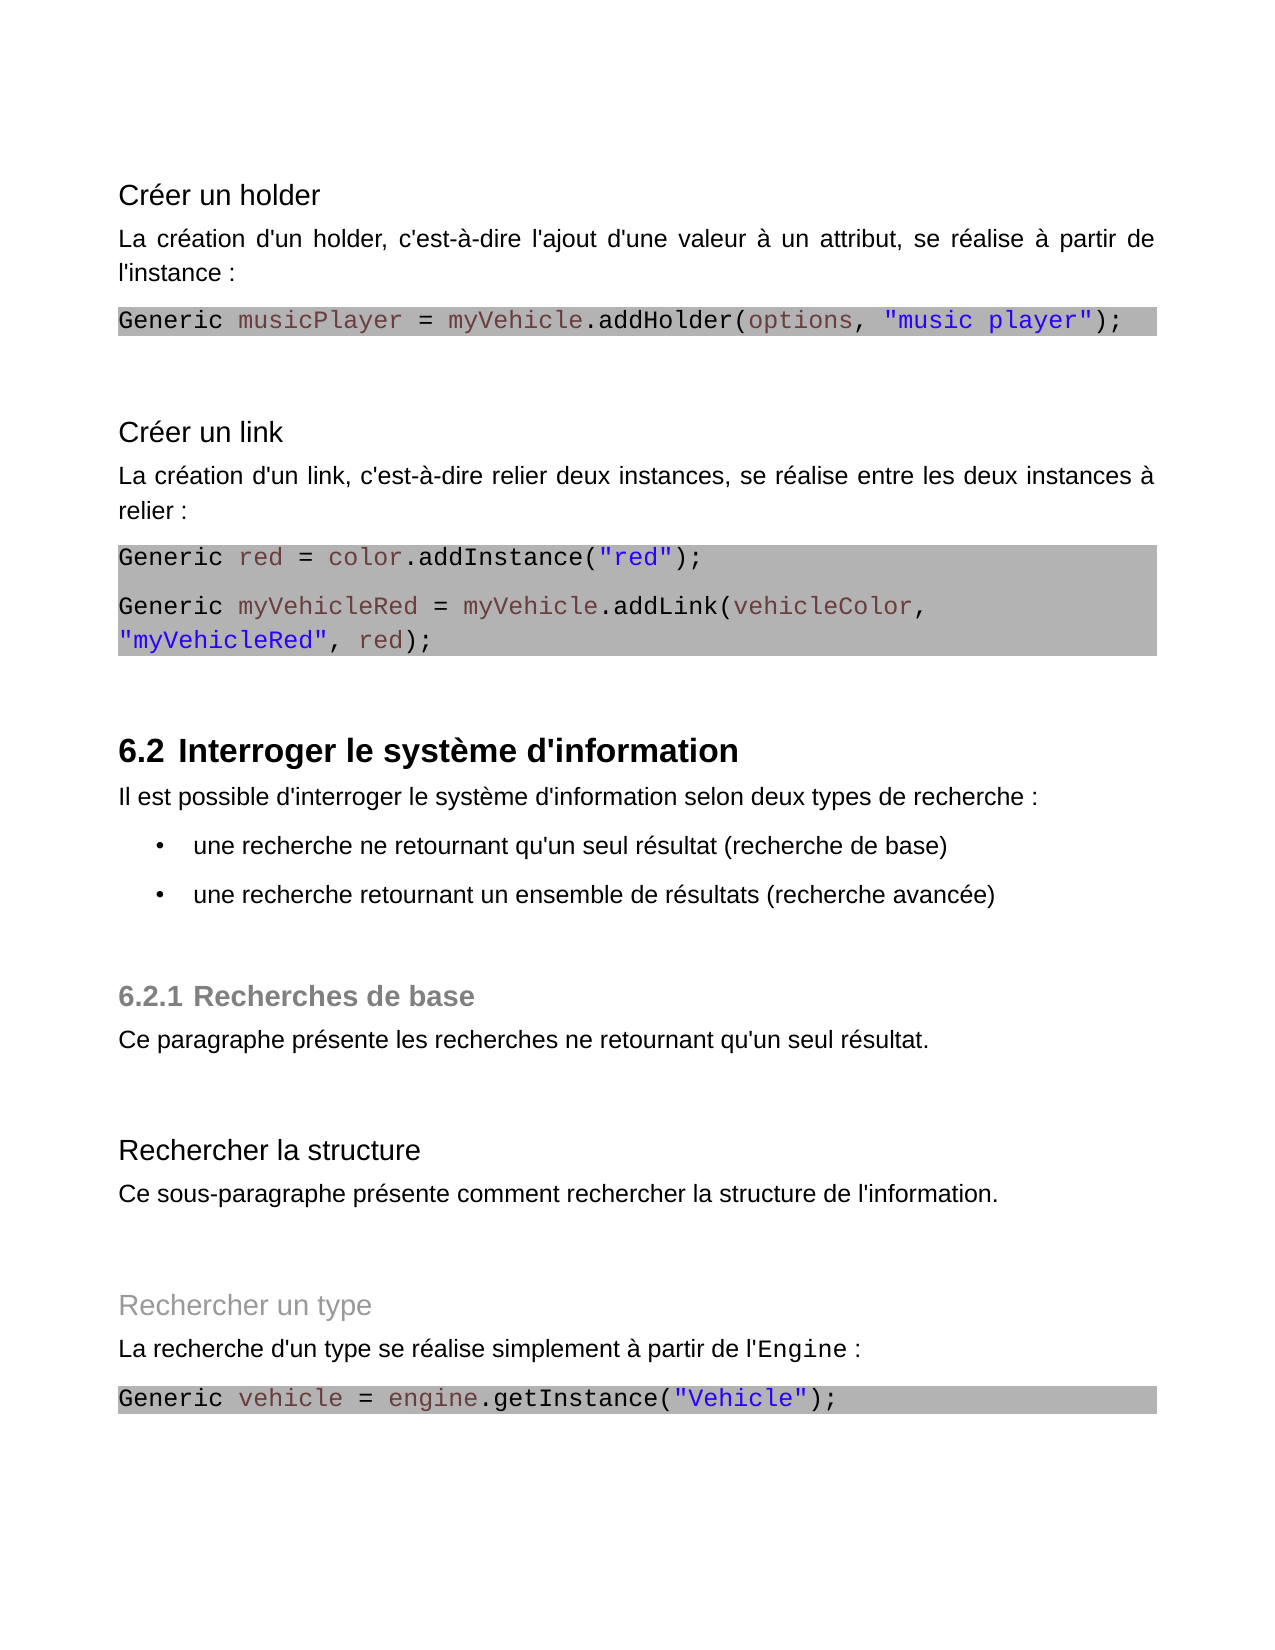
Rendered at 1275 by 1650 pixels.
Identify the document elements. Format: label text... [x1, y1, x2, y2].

text Ce sous-paragraphe présente comment rechercher la structure de l'information. [118, 1179, 1157, 1208]
text La recherche d'un type se réalise simplement à partir de l'Engine : [118, 1334, 1157, 1365]
subtitle Créer un link [118, 415, 1157, 449]
text Ce paragraphe présente les recherches ne retournant qu'un seul résultat. [118, 1025, 1157, 1053]
text Il est possible d'interroger le système d'information selon deux types de recherche : [118, 782, 1157, 811]
text La création d'un holder, c'est-à-dire l'ajout d'une valeur à un attribut, se réalise à partir de l'instance : [118, 224, 1157, 287]
subtitle Rechercher un type [118, 1288, 1157, 1321]
list une recherche retournant un ensemble de résultats (recherche avancée) [156, 881, 1157, 909]
text La création d'un link, c'est-à-dire relier deux instances, se réalise entre les deux instances à relier : [118, 461, 1157, 524]
text Generic musicPlayer = myVehicle.addHolder(options, "music player"); [118, 307, 1157, 336]
text Generic red = color.addInstance("red"); [118, 545, 1157, 573]
subtitle Recherches de base [118, 979, 1157, 1012]
text Generic myVehicleRed = myVehicle.addLink(vehicleColor, "myVehicleRed", red); [118, 593, 1157, 656]
list une recherche ne retournant qu'un seul résultat (recherche de base) [156, 831, 1157, 860]
text Generic vehicle = engine.getInstance("Vehicle"); [118, 1386, 1157, 1414]
subtitle Rechercher la structure [118, 1133, 1157, 1167]
subtitle Interroger le système d'information [118, 731, 1157, 770]
subtitle Créer un holder [118, 178, 1157, 211]
